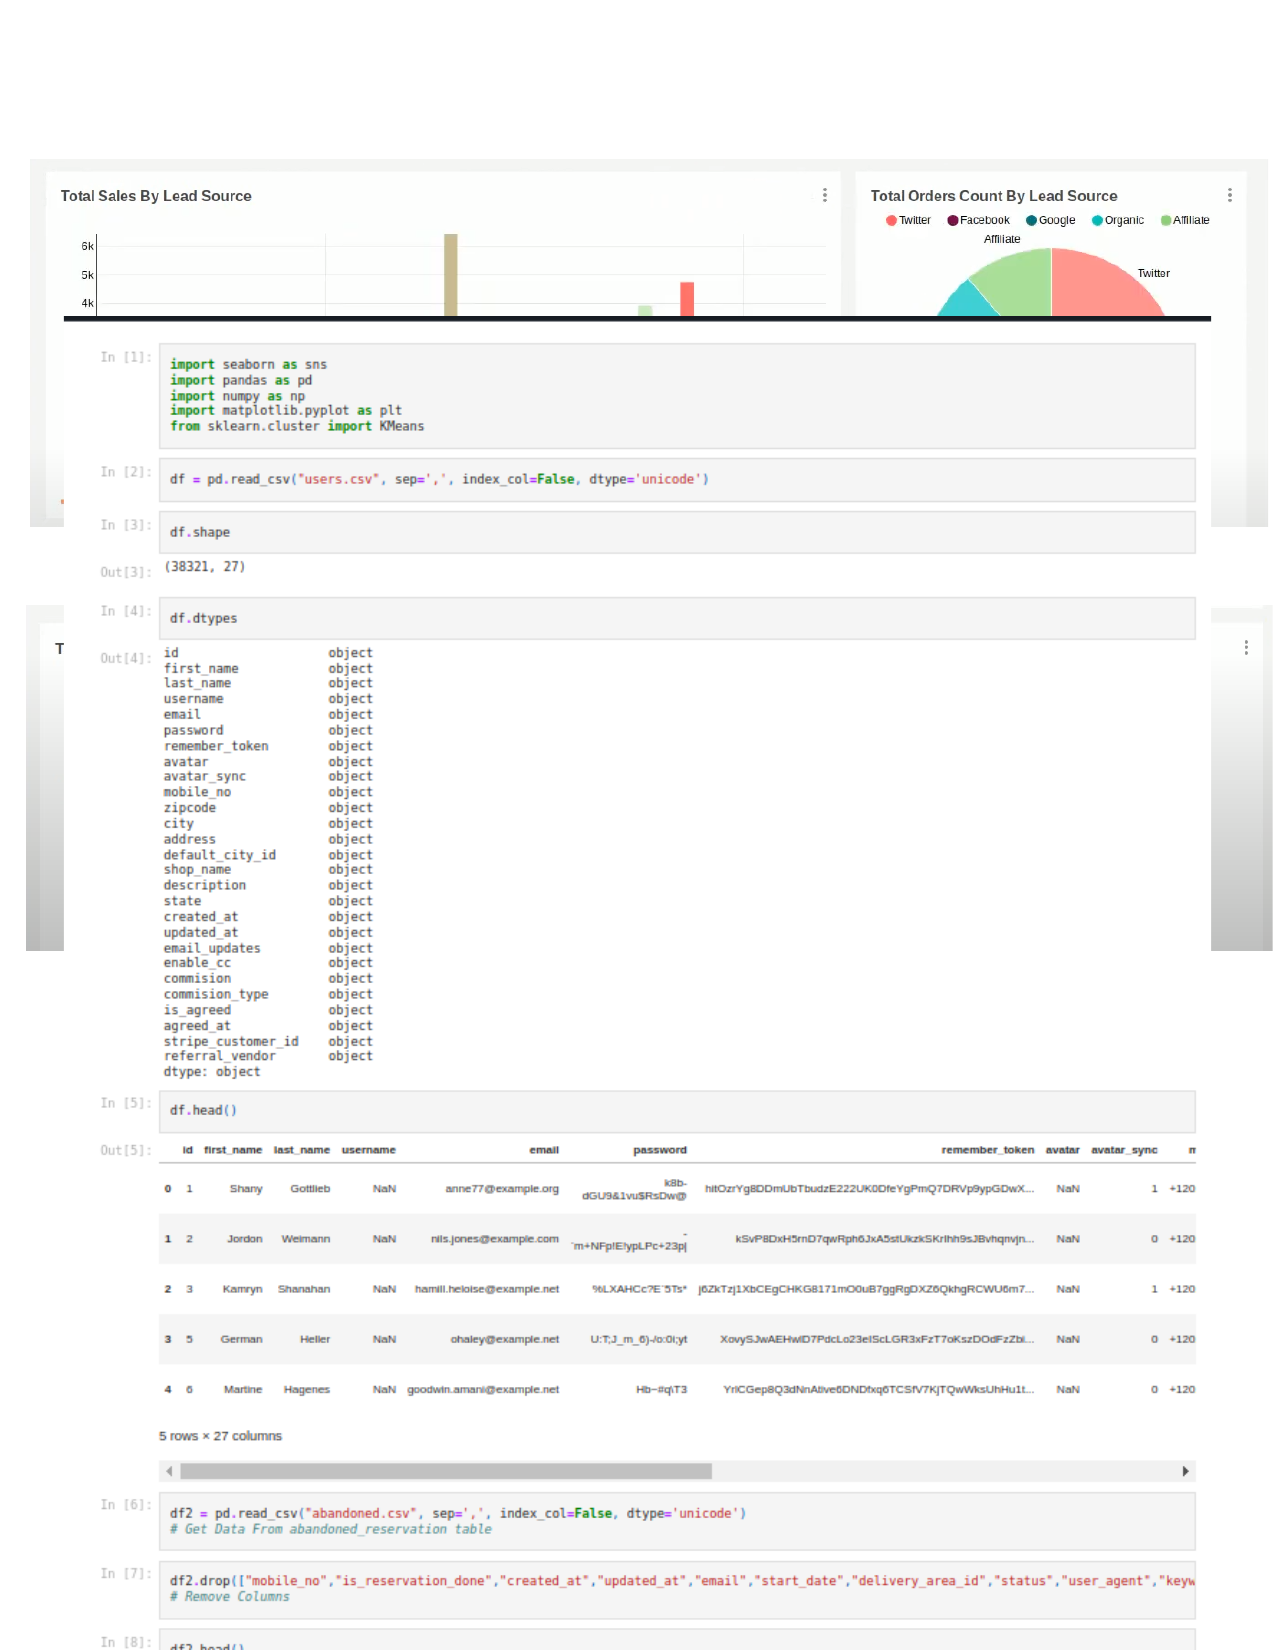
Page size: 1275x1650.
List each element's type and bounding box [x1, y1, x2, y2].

picture [26, 159, 1273, 1650]
